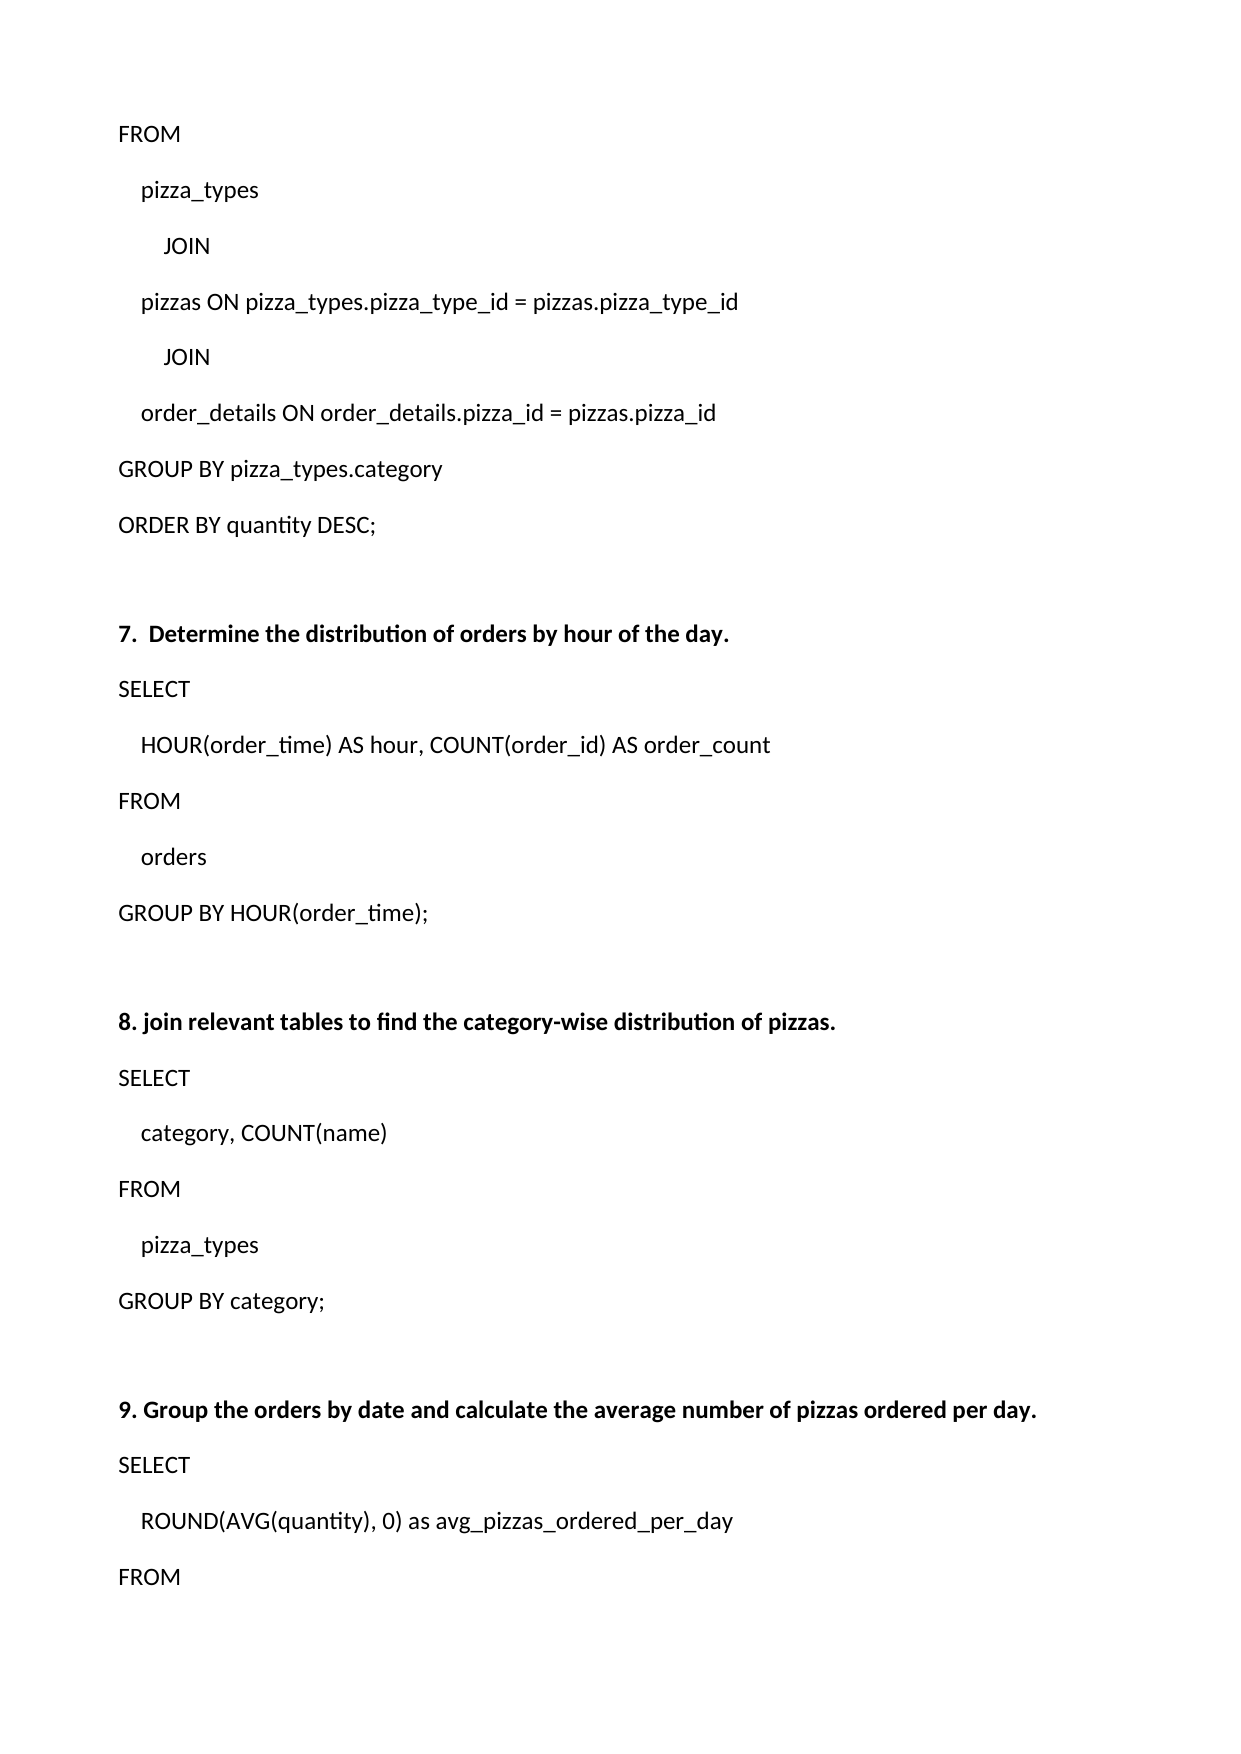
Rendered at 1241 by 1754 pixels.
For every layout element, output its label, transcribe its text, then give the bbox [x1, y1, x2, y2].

text SELECT [118, 674, 1122, 704]
text FROM [118, 118, 1122, 149]
text JOIN [118, 341, 1122, 372]
text JOIN [118, 230, 1122, 260]
text GROUP BY category; [118, 1285, 1122, 1316]
text pizza_types [118, 174, 1122, 204]
text FROM [118, 1173, 1122, 1204]
text GROUP BY HOUR(order_time); [118, 897, 1122, 927]
text 9. Group the orders by date and calculate the average number of pizzas ordered per day. [118, 1394, 1122, 1424]
text 7. Determine the distribution of orders by hour of the day. [118, 618, 1122, 648]
text 8. join relevant tables to find the category-wise distribution of pizzas. [118, 1006, 1122, 1036]
text GROUP BY pizza_types.category [118, 453, 1122, 484]
text FROM [118, 785, 1122, 816]
text pizza_types [118, 1229, 1122, 1260]
text category, COUNT(name) [118, 1117, 1122, 1148]
text ORDER BY quantity DESC; [118, 509, 1122, 539]
text SELECT [118, 1062, 1122, 1092]
text SELECT [118, 1450, 1122, 1480]
text FROM [118, 1561, 1122, 1592]
text pizzas ON pizza_types.pizza_type_id = pizzas.pizza_type_id [118, 286, 1122, 316]
text ROUND(AVG(quantity), 0) as avg_pizzas_ordered_per_day [118, 1506, 1122, 1536]
text orders [118, 841, 1122, 872]
text HOUR(order_time) AS hour, COUNT(order_id) AS order_count [118, 729, 1122, 760]
text order_details ON order_details.pizza_id = pizzas.pizza_id [118, 397, 1122, 428]
